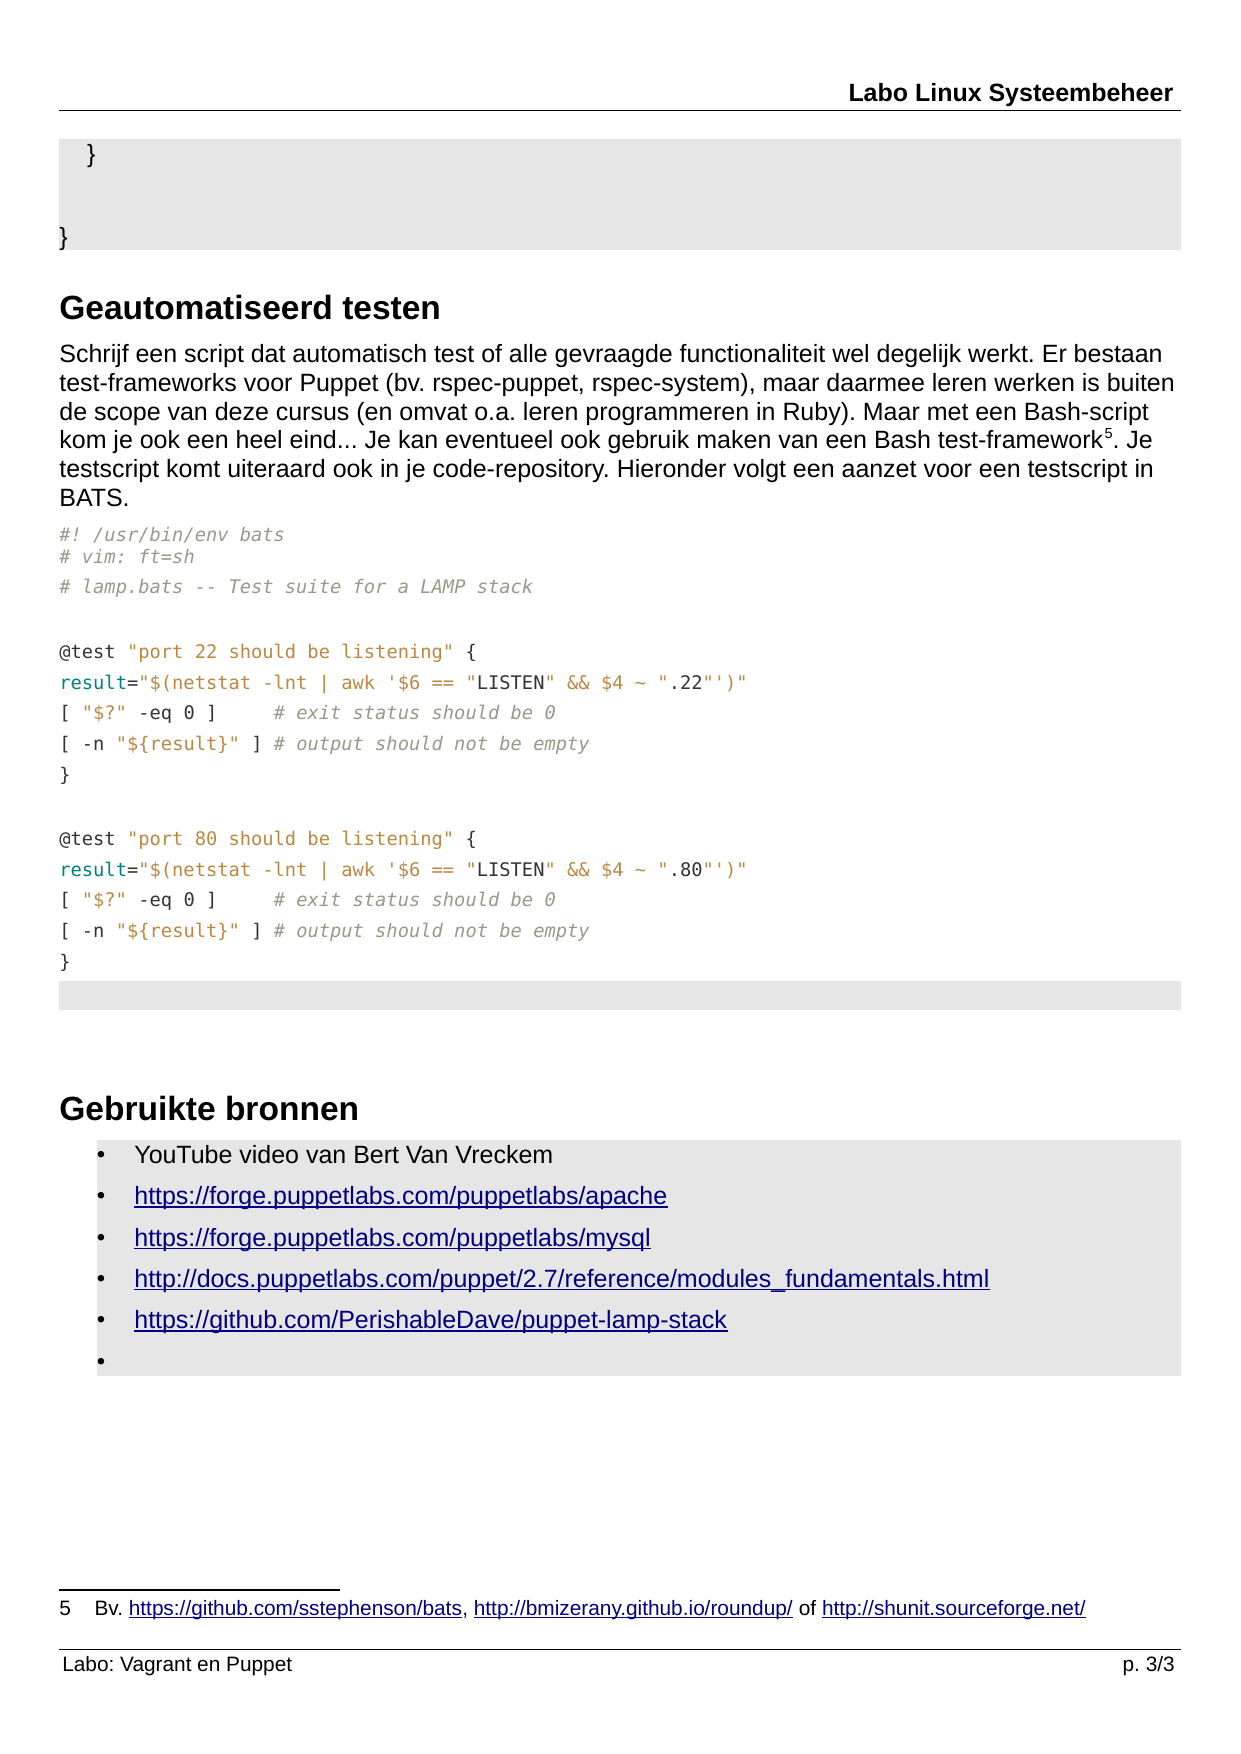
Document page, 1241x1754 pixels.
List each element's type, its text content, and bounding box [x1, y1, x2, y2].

text } [59, 951, 1181, 973]
text [ "$?" -eq 0 ] # exit status should be 0 [59, 702, 1181, 724]
text [ -n "${result}" ] # output should not be empty [59, 733, 1181, 755]
text } [59, 222, 1181, 250]
text @test "port 22 should be listening" { [59, 641, 1181, 663]
list http://docs.puppetlabs.com/puppet/2.7/reference/modules_fundamentals.html [97, 1264, 1181, 1293]
text Bv. https://github.com/sstephenson/bats, http://bmizerany.github.io/roundup/ of http://shunit.sourceforge.net/ [59, 1596, 1181, 1619]
text Schrijf een script dat automatisch test of alle gevraagde functionaliteit wel degelijk werkt. Er bestaan test-frameworks voor Puppet (bv. rspec-puppet, rspec-system), maar daarmee leren werken is buiten de scope van deze cursus (en omvat o.a. leren programmeren in Ruby). Maar met een Bash-script kom je ook een heel eind... Je kan eventueel ook gebruik maken van een Bash test-framework. Je testscript komt uiteraard ook in je code-repository. Hieronder volgt een aanzet voor een testscript in BATS. [59, 339, 1181, 512]
subtitle Gebruikte bronnen [59, 1089, 1181, 1127]
text [ "$?" -eq 0 ] # exit status should be 0 [59, 889, 1181, 911]
list YouTube video van Bert Van Vreckem [97, 1140, 1181, 1169]
text #! /usr/bin/env bats [59, 524, 1181, 546]
list https://forge.puppetlabs.com/puppetlabs/apache [97, 1181, 1181, 1210]
text } [59, 764, 1181, 786]
text result="$(netstat -lnt | awk '$6 == "LISTEN" && $4 ~ ".80"')" [59, 859, 1181, 881]
text # lamp.bats -- Test suite for a LAMP stack [59, 577, 1181, 598]
list https://github.com/PerishableDave/puppet-lamp-stack [97, 1305, 1181, 1334]
list https://forge.puppetlabs.com/puppetlabs/mysql [97, 1223, 1181, 1252]
text # vim: ft=sh [59, 546, 1181, 568]
subtitle Geautomatiseerd testen [59, 288, 1181, 327]
text } [59, 139, 1181, 168]
text [ -n "${result}" ] # output should not be empty [59, 920, 1181, 942]
text @test "port 80 should be listening" { [59, 828, 1181, 850]
text result="$(netstat -lnt | awk '$6 == "LISTEN" && $4 ~ ".22"')" [59, 672, 1181, 694]
